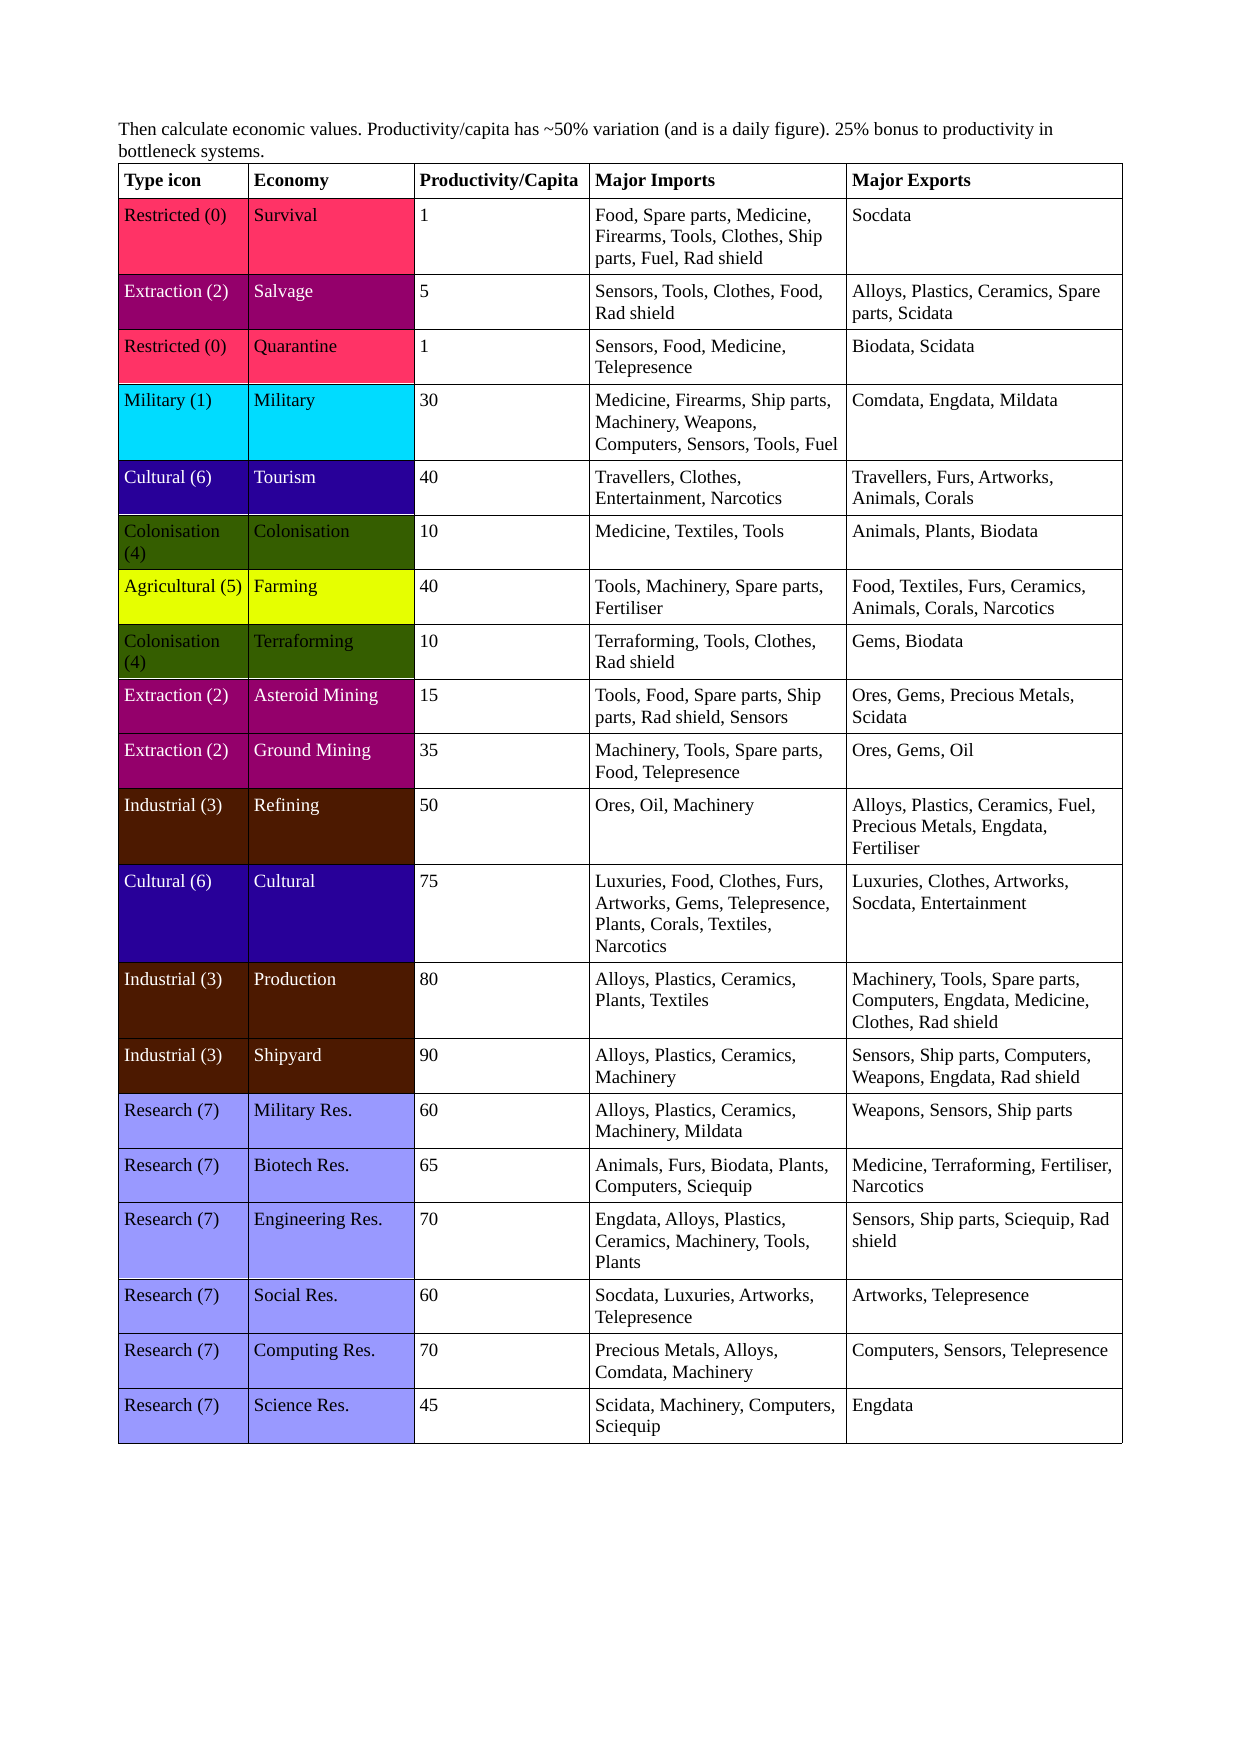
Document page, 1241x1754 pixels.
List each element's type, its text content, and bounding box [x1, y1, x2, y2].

table_cell Biotech Res. [249, 1149, 414, 1202]
table_header Major Imports [590, 164, 846, 198]
table_cell Travellers, Clothes, Entertainment, Narcotics [590, 461, 846, 514]
table_cell 70 [415, 1334, 589, 1388]
table_cell 90 [415, 1039, 589, 1093]
table_cell Scidata, Machinery, Computers, Sciequip [590, 1389, 846, 1443]
table_cell 35 [415, 734, 589, 788]
table_cell Extraction (2) [119, 734, 248, 788]
table_cell Research (7) [119, 1334, 248, 1388]
text Then calculate economic values. Productivity/capita has ~50% variation (and is a daily figure). 25% bonus to productivity in bottleneck systems. [118, 118, 1122, 161]
table_cell 30 [415, 385, 589, 460]
table_header Major Exports [847, 164, 1122, 198]
table_cell Extraction (2) [119, 275, 248, 329]
table_cell Ores, Gems, Precious Metals, Scidata [847, 680, 1122, 733]
table_cell 5 [415, 275, 589, 329]
table_cell Medicine, Firearms, Ship parts, Machinery, Weapons, Computers, Sensors, Tools, Fuel [590, 385, 846, 460]
table_cell Alloys, Plastics, Ceramics, Spare parts, Scidata [847, 275, 1122, 329]
table_cell Research (7) [119, 1389, 248, 1443]
table_cell Quarantine [249, 330, 414, 383]
table_cell Weapons, Sensors, Ship parts [847, 1094, 1122, 1148]
table_cell Refining [249, 789, 414, 864]
table_cell Farming [249, 570, 414, 624]
table_cell Sensors, Food, Medicine, Telepresence [590, 330, 846, 383]
table_cell Science Res. [249, 1389, 414, 1443]
table_cell Alloys, Plastics, Ceramics, Machinery [590, 1039, 846, 1093]
table_cell Precious Metals, Alloys, Comdata, Machinery [590, 1334, 846, 1388]
table_cell 70 [415, 1203, 589, 1278]
table_cell Terraforming [249, 625, 414, 678]
table_cell Restricted (0) [119, 199, 248, 274]
table_cell Medicine, Textiles, Tools [590, 516, 846, 569]
table_cell 75 [415, 865, 589, 962]
table_cell Comdata, Engdata, Mildata [847, 385, 1122, 460]
table_cell Tools, Food, Spare parts, Ship parts, Rad shield, Sensors [590, 680, 846, 733]
table_cell Animals, Furs, Biodata, Plants, Computers, Sciequip [590, 1149, 846, 1202]
table_cell Artworks, Telepresence [847, 1280, 1122, 1333]
table_cell Production [249, 963, 414, 1038]
table_cell Machinery, Tools, Spare parts, Food, Telepresence [590, 734, 846, 788]
table_header Productivity/Capita [415, 164, 589, 198]
table_cell Shipyard [249, 1039, 414, 1093]
table_cell Cultural (6) [119, 461, 248, 514]
table_cell 10 [415, 625, 589, 678]
table_cell Alloys, Plastics, Ceramics, Plants, Textiles [590, 963, 846, 1038]
table_cell 60 [415, 1280, 589, 1333]
table_cell Asteroid Mining [249, 680, 414, 733]
table_cell 1 [415, 199, 589, 274]
table_cell Travellers, Furs, Artworks, Animals, Corals [847, 461, 1122, 514]
table_cell Cultural [249, 865, 414, 962]
table_cell Research (7) [119, 1280, 248, 1333]
table_cell Socdata [847, 199, 1122, 274]
table_cell Alloys, Plastics, Ceramics, Fuel, Precious Metals, Engdata, Fertiliser [847, 789, 1122, 864]
table_cell Research (7) [119, 1094, 248, 1148]
table_cell 50 [415, 789, 589, 864]
table_cell Industrial (3) [119, 1039, 248, 1093]
table_cell Social Res. [249, 1280, 414, 1333]
table_cell Industrial (3) [119, 963, 248, 1038]
table_cell Computing Res. [249, 1334, 414, 1388]
table_cell Ground Mining [249, 734, 414, 788]
table_cell Engdata [847, 1389, 1122, 1443]
table_cell 60 [415, 1094, 589, 1148]
table_cell 40 [415, 570, 589, 624]
table_cell Military Res. [249, 1094, 414, 1148]
table_cell Food, Textiles, Furs, Ceramics, Animals, Corals, Narcotics [847, 570, 1122, 624]
table_cell Research (7) [119, 1203, 248, 1278]
table_cell Ores, Gems, Oil [847, 734, 1122, 788]
table_cell Gems, Biodata [847, 625, 1122, 678]
table_cell Food, Spare parts, Medicine, Firearms, Tools, Clothes, Ship parts, Fuel, Rad shield [590, 199, 846, 274]
table_cell Alloys, Plastics, Ceramics, Machinery, Mildata [590, 1094, 846, 1148]
table_cell Restricted (0) [119, 330, 248, 383]
table_cell Military [249, 385, 414, 460]
table_cell Biodata, Scidata [847, 330, 1122, 383]
table_cell Sensors, Ship parts, Sciequip, Rad shield [847, 1203, 1122, 1278]
table_cell Medicine, Terraforming, Fertiliser, Narcotics [847, 1149, 1122, 1202]
table_cell Sensors, Ship parts, Computers, Weapons, Engdata, Rad shield [847, 1039, 1122, 1093]
table_cell Luxuries, Clothes, Artworks, Socdata, Entertainment [847, 865, 1122, 962]
table_header Economy [249, 164, 414, 198]
table_cell Salvage [249, 275, 414, 329]
table_cell Colonisation (4) [119, 516, 248, 569]
table_cell Agricultural (5) [119, 570, 248, 624]
table_cell Computers, Sensors, Telepresence [847, 1334, 1122, 1388]
table_cell Ores, Oil, Machinery [590, 789, 846, 864]
table_cell 15 [415, 680, 589, 733]
table_cell 45 [415, 1389, 589, 1443]
table_cell Colonisation [249, 516, 414, 569]
table_cell Luxuries, Food, Clothes, Furs, Artworks, Gems, Telepresence, Plants, Corals, Textiles, Narcotics [590, 865, 846, 962]
table_cell Industrial (3) [119, 789, 248, 864]
table_cell Terraforming, Tools, Clothes, Rad shield [590, 625, 846, 678]
table_cell Engineering Res. [249, 1203, 414, 1278]
table_cell 10 [415, 516, 589, 569]
table_cell Research (7) [119, 1149, 248, 1202]
table_cell Sensors, Tools, Clothes, Food, Rad shield [590, 275, 846, 329]
table_cell Tools, Machinery, Spare parts, Fertiliser [590, 570, 846, 624]
table_cell Engdata, Alloys, Plastics, Ceramics, Machinery, Tools, Plants [590, 1203, 846, 1278]
table_cell Cultural (6) [119, 865, 248, 962]
table_cell 80 [415, 963, 589, 1038]
table_cell Animals, Plants, Biodata [847, 516, 1122, 569]
table_cell 40 [415, 461, 589, 514]
table_cell Colonisation (4) [119, 625, 248, 678]
table_cell Tourism [249, 461, 414, 514]
table_cell Military (1) [119, 385, 248, 460]
table_cell Socdata, Luxuries, Artworks, Telepresence [590, 1280, 846, 1333]
table_header Type icon [119, 164, 248, 198]
table_cell Extraction (2) [119, 680, 248, 733]
table_cell Machinery, Tools, Spare parts, Computers, Engdata, Medicine, Clothes, Rad shield [847, 963, 1122, 1038]
table_cell Survival [249, 199, 414, 274]
table_cell 65 [415, 1149, 589, 1202]
table_cell 1 [415, 330, 589, 383]
